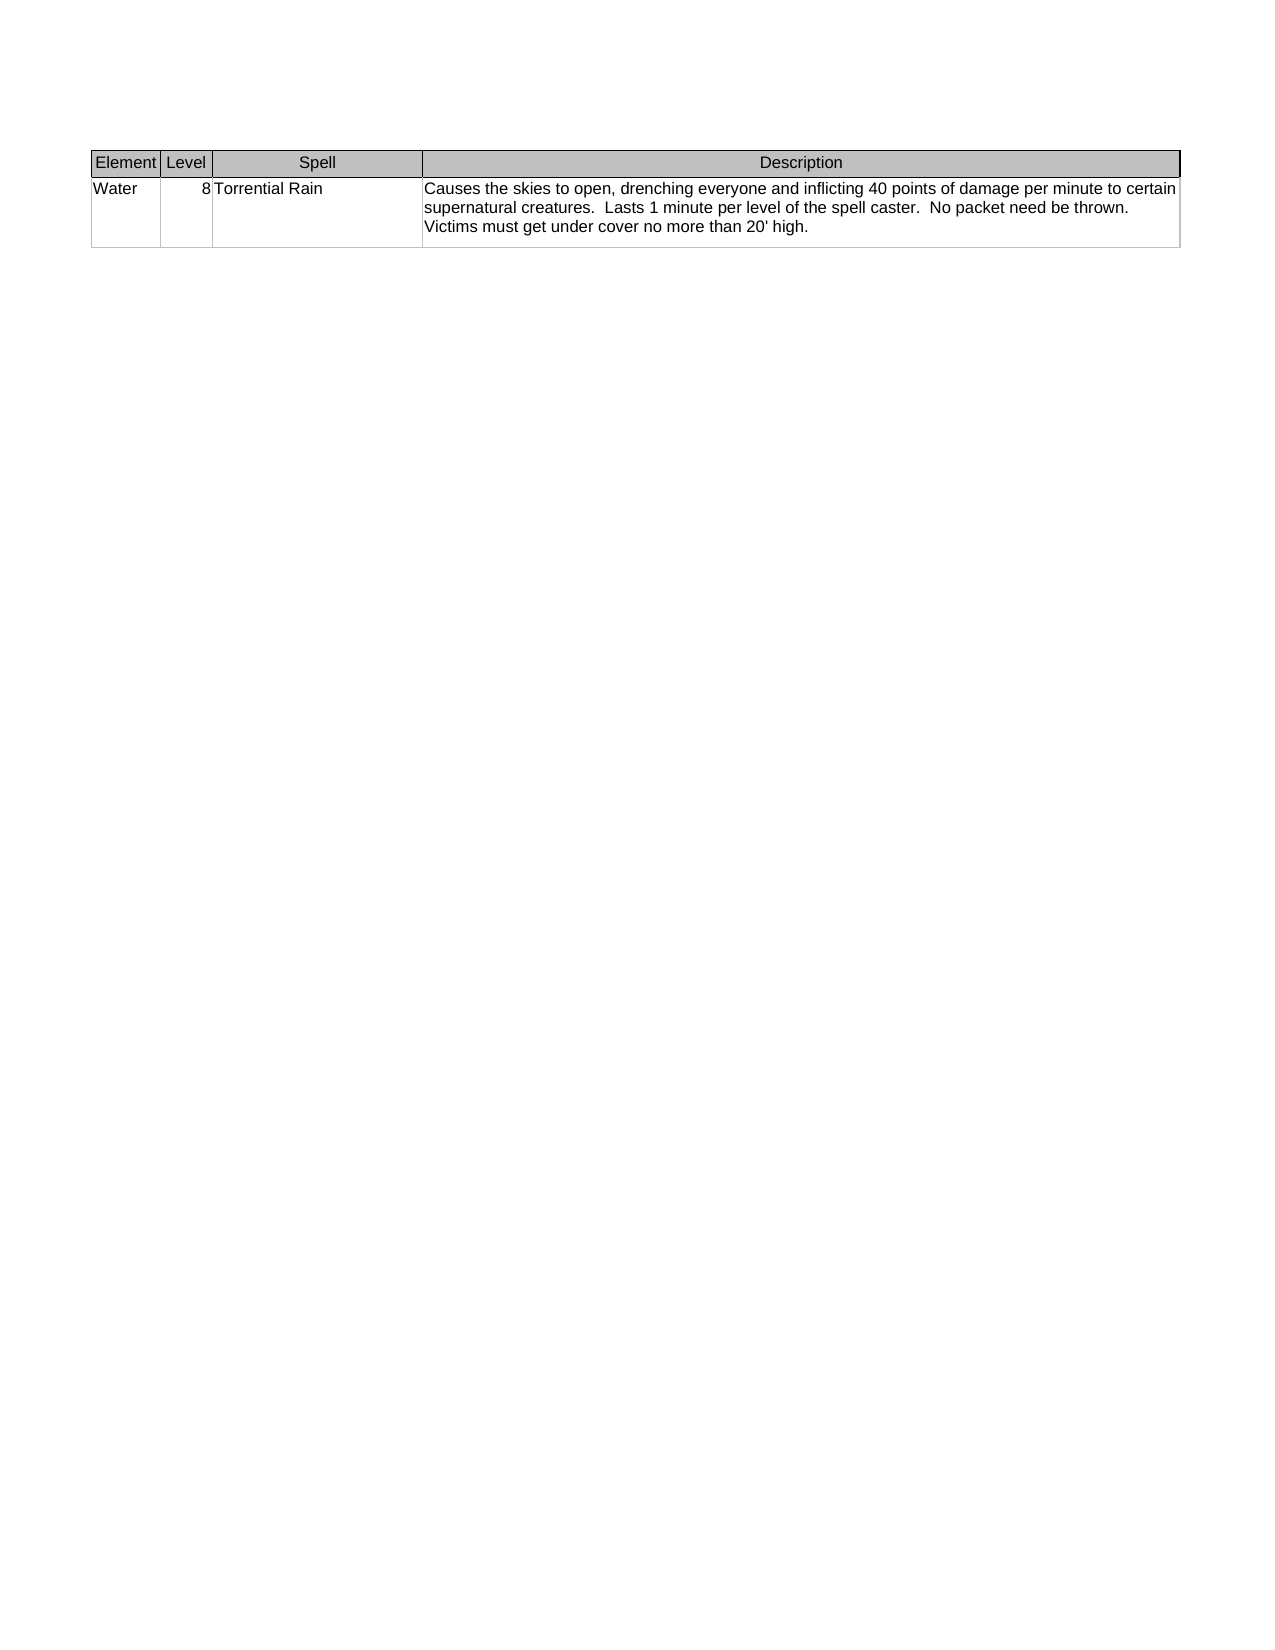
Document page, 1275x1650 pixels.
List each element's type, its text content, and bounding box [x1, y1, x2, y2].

table_cell Causes the skies to open, drenching everyone and inflicting 40 points of damage per minute to certain supernatural creatures. Lasts 1 minute per level of the spell caster. No packet need be thrown. Victims must get under cover no more than 20' high. [423, 178, 1179, 247]
table_cell Water [92, 178, 160, 247]
table_cell 8 [161, 178, 212, 247]
table_cell Torrential Rain [213, 178, 422, 247]
table_header Spell [213, 151, 422, 177]
table_header Element [92, 151, 160, 177]
table_header Description [423, 151, 1179, 177]
table_header Level [161, 151, 212, 177]
